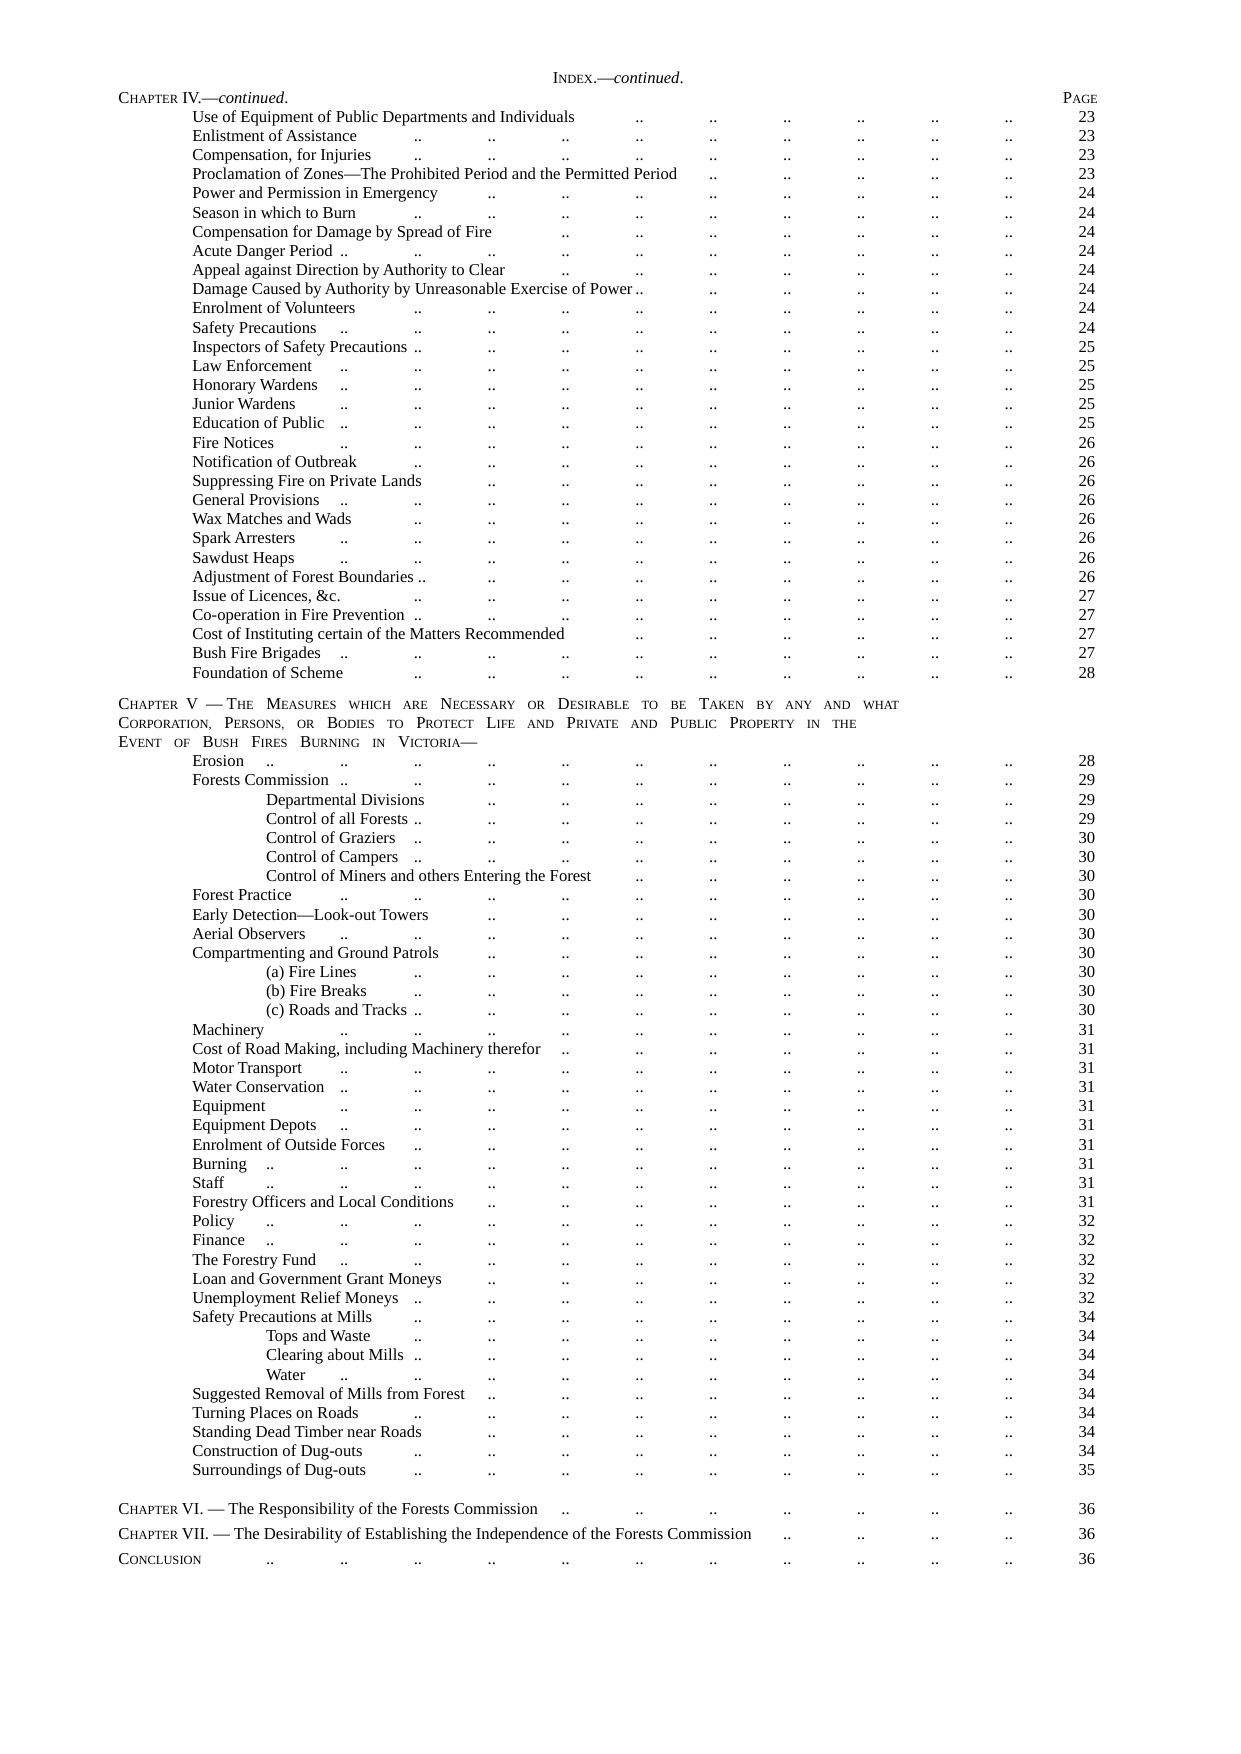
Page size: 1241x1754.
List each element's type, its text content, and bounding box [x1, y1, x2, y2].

text Forests Commission .. .. .. .. .. .. .. .. .. .. 29 [118, 770, 1122, 789]
text Enrolment of Outside Forces .. .. .. .. .. .. .. .. .. 31 [118, 1134, 1122, 1153]
text Finance .. .. .. .. .. .. .. .. .. .. .. 32 [118, 1230, 1122, 1249]
text Foundation of Scheme .. .. .. .. .. .. .. .. .. 28 [118, 662, 1122, 682]
text Loan and Government Grant Moneys .. .. .. .. .. .. .. .. 32 [118, 1268, 1122, 1288]
text Junior Wardens .. .. .. .. .. .. .. .. .. .. 25 [118, 394, 1122, 413]
text CORPORATION, PERSONS, OR BODIES TO PROTECT LIFE AND PRIVATE AND PUBLIC PROPERTY IN THE [118, 713, 1122, 732]
text Proclamation of Zones—The Prohibited Period and the Permitted Period .. .. .. .. .. 23 [118, 164, 1122, 183]
text Adjustment of Forest Boundaries .. .. .. .. .. .. .. .. .. 26 [118, 567, 1122, 586]
text Policy .. .. .. .. .. .. .. .. .. .. .. 32 [118, 1211, 1122, 1230]
text Sawdust Heaps .. .. .. .. .. .. .. .. .. .. 26 [118, 547, 1122, 567]
text Tops and Waste .. .. .. .. .. .. .. .. .. 34 [118, 1326, 1122, 1345]
text (a) Fire Lines .. .. .. .. .. .. .. .. .. 30 [118, 962, 1122, 981]
text Power and Permission in Emergency .. .. .. .. .. .. .. .. 24 [118, 183, 1122, 202]
text Notification of Outbreak .. .. .. .. .. .. .. .. .. 26 [118, 452, 1122, 471]
text Staff .. .. .. .. .. .. .. .. .. .. .. 31 [118, 1173, 1122, 1192]
text Law Enforcement .. .. .. .. .. .. .. .. .. .. 25 [118, 356, 1122, 375]
text CHAPTER VI. — The Responsibility of the Forests Commission .. .. .. .. .. .. .. 36 [118, 1498, 1122, 1518]
text Cost of Road Making, including Machinery therefor .. .. .. .. .. .. .. 31 [118, 1038, 1122, 1058]
text Motor Transport .. .. .. .. .. .. .. .. .. .. 31 [118, 1058, 1122, 1077]
text CHAPTER VII. — The Desirability of Establishing the Independence of the Forests Commission .. .. .. .. 36 [118, 1523, 1122, 1543]
text Unemployment Relief Moneys .. .. .. .. .. .. .. .. .. 32 [118, 1288, 1122, 1307]
text Compensation, for Injuries .. .. .. .. .. .. .. .. .. 23 [118, 145, 1122, 164]
text Aerial Observers .. .. .. .. .. .. .. .. .. .. 30 [118, 923, 1122, 943]
text Safety Precautions .. .. .. .. .. .. .. .. .. .. 24 [118, 317, 1122, 337]
text Burning .. .. .. .. .. .. .. .. .. .. .. 31 [118, 1153, 1122, 1173]
text Water Conservation .. .. .. .. .. .. .. .. .. .. 31 [118, 1077, 1122, 1096]
text Machinery .. .. .. .. .. .. .. .. .. .. 31 [118, 1019, 1122, 1038]
text Early Detection—Look-out Towers .. .. .. .. .. .. .. .. 30 [118, 904, 1122, 923]
text Cost of Instituting certain of the Matters Recommended .. .. .. .. .. .. 27 [118, 624, 1122, 643]
text Use of Equipment of Public Departments and Individuals .. .. .. .. .. .. 23 [118, 107, 1122, 126]
text Surroundings of Dug-outs .. .. .. .. .. .. .. .. .. 35 [118, 1460, 1122, 1479]
text Enrolment of Volunteers .. .. .. .. .. .. .. .. .. 24 [118, 298, 1122, 317]
text Inspectors of Safety Precautions .. .. .. .. .. .. .. .. .. 25 [118, 337, 1122, 356]
text Wax Matches and Wads .. .. .. .. .. .. .. .. .. 26 [118, 509, 1122, 528]
text Compensation for Damage by Spread of Fire .. .. .. .. .. .. .. 24 [118, 222, 1122, 241]
text General Provisions .. .. .. .. .. .. .. .. .. .. 26 [118, 490, 1122, 509]
text Control of Miners and others Entering the Forest .. .. .. .. .. .. 30 [118, 866, 1122, 885]
text Appeal against Direction by Authority to Clear .. .. .. .. .. .. .. 24 [118, 260, 1122, 279]
text Turning Places on Roads .. .. .. .. .. .. .. .. .. 34 [118, 1403, 1122, 1422]
text Equipment .. .. .. .. .. .. .. .. .. .. 31 [118, 1096, 1122, 1115]
text CHAPTER IV.—continued. PAGE [118, 87, 1122, 107]
text CHAPTER V — THE MEASURES WHICH ARE NECESSARY OR DESIRABLE TO BE TAKEN BY ANY AND WHAT [118, 693, 1122, 713]
text Water .. .. .. .. .. .. .. .. .. .. 34 [118, 1364, 1122, 1383]
text Enlistment of Assistance .. .. .. .. .. .. .. .. .. 23 [118, 126, 1122, 145]
text Clearing about Mills .. .. .. .. .. .. .. .. .. 34 [118, 1345, 1122, 1364]
text INDEX.—continued. [118, 68, 1122, 87]
text Spark Arresters .. .. .. .. .. .. .. .. .. .. 26 [118, 528, 1122, 547]
text (b) Fire Breaks .. .. .. .. .. .. .. .. .. 30 [118, 981, 1122, 1000]
text The Forestry Fund .. .. .. .. .. .. .. .. .. .. 32 [118, 1249, 1122, 1268]
text Damage Caused by Authority by Unreasonable Exercise of Power .. .. .. .. .. .. 24 [118, 279, 1122, 298]
text Equipment Depots .. .. .. .. .. .. .. .. .. .. 31 [118, 1115, 1122, 1134]
text Education of Public .. .. .. .. .. .. .. .. .. .. 25 [118, 413, 1122, 432]
text Standing Dead Timber near Roads .. .. .. .. .. .. .. .. 34 [118, 1422, 1122, 1441]
text Forestry Officers and Local Conditions .. .. .. .. .. .. .. .. 31 [118, 1192, 1122, 1211]
text Control of Graziers .. .. .. .. .. .. .. .. .. 30 [118, 828, 1122, 847]
text Fire Notices .. .. .. .. .. .. .. .. .. .. 26 [118, 432, 1122, 452]
text CONCLUSION .. .. .. .. .. .. .. .. .. .. .. 36 [118, 1549, 1122, 1568]
text Forest Practice .. .. .. .. .. .. .. .. .. .. 30 [118, 885, 1122, 904]
text Suggested Removal of Mills from Forest .. .. .. .. .. .. .. .. 34 [118, 1383, 1122, 1403]
text Acute Danger Period .. .. .. .. .. .. .. .. .. .. 24 [118, 241, 1122, 260]
text Control of all Forests .. .. .. .. .. .. .. .. .. 29 [118, 808, 1122, 828]
text Compartmenting and Ground Patrols .. .. .. .. .. .. .. .. 30 [118, 943, 1122, 962]
text Bush Fire Brigades .. .. .. .. .. .. .. .. .. .. 27 [118, 643, 1122, 662]
text Construction of Dug-outs .. .. .. .. .. .. .. .. .. 34 [118, 1441, 1122, 1460]
text Honorary Wardens .. .. .. .. .. .. .. .. .. .. 25 [118, 375, 1122, 394]
text (c) Roads and Tracks .. .. .. .. .. .. .. .. .. 30 [118, 1000, 1122, 1019]
text Suppressing Fire on Private Lands .. .. .. .. .. .. .. .. 26 [118, 471, 1122, 490]
text Departmental Divisions .. .. .. .. .. .. .. .. 29 [118, 789, 1122, 808]
text Season in which to Burn .. .. .. .. .. .. .. .. .. 24 [118, 202, 1122, 222]
text Safety Precautions at Mills .. .. .. .. .. .. .. .. .. 34 [118, 1307, 1122, 1326]
text Control of Campers .. .. .. .. .. .. .. .. .. 30 [118, 847, 1122, 866]
text Erosion .. .. .. .. .. .. .. .. .. .. .. 28 [118, 751, 1122, 770]
text EVENT OF BUSH FIRES BURNING IN VICTORIA— [118, 732, 1122, 751]
text Issue of Licences, &c. .. .. .. .. .. .. .. .. .. 27 [118, 586, 1122, 605]
text Co-operation in Fire Prevention .. .. .. .. .. .. .. .. .. 27 [118, 605, 1122, 624]
